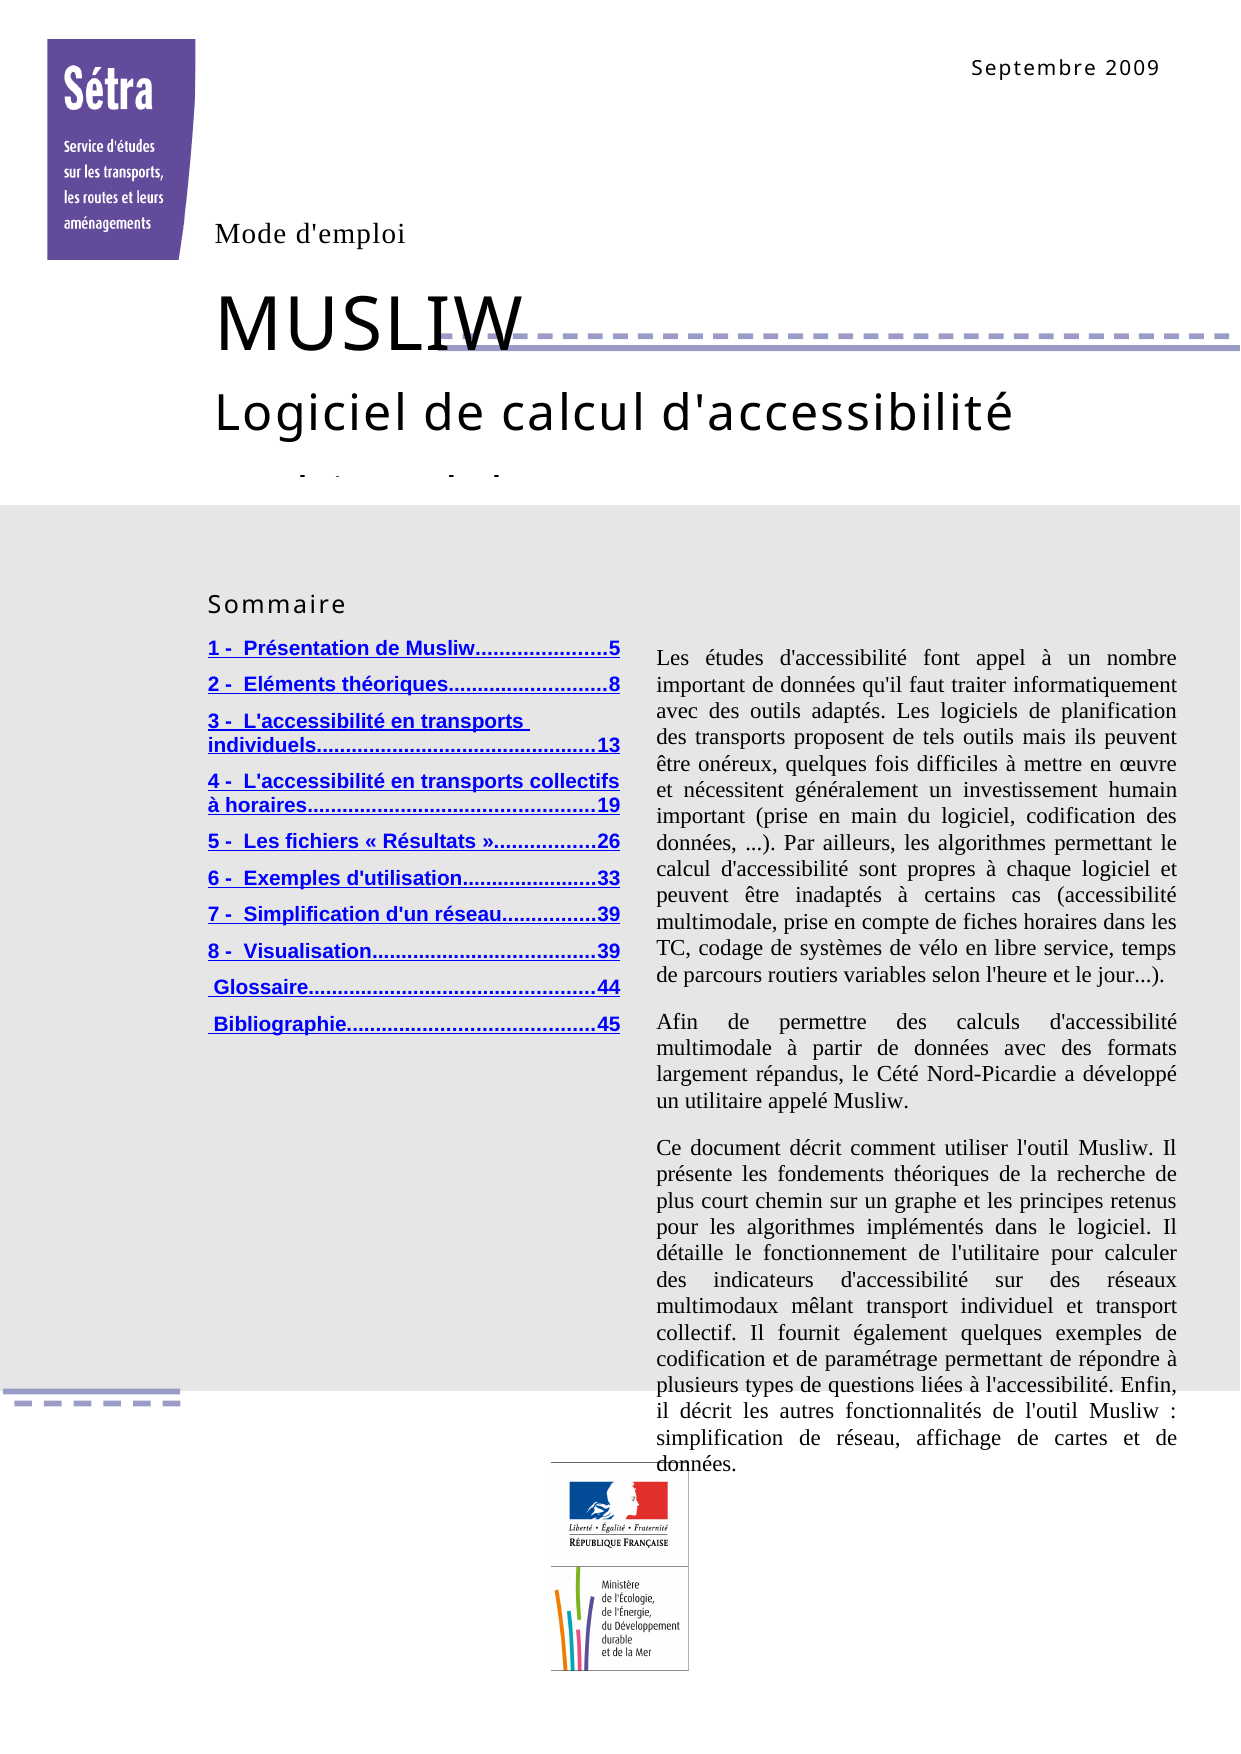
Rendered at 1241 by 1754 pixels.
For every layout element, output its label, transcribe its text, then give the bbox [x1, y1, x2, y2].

picture [659, 1462, 664, 1470]
table_header [621, 505, 1182, 623]
table_cell [621, 623, 1182, 1273]
table_cell 1 - Présentation de Musliw 5 2 - Eléments théoriques 8 3 - L'accessibilité en transports individuels 13 4 - L'accessibilité en transports collectifs à horaires 19 5 - Les fichiers « Résultats » 26 6 - Exemples d'utilisation 33 7 - Simplification d'un réseau 39 8 - Visualisation 39 Glossaire 44 Bibliographie 45 [208, 623, 621, 1273]
table_cell [1182, 1273, 1240, 1391]
table_header Septembre 2009 [214, 54, 1159, 216]
table_cell Mode d'emploi MUSLIW Logiciel de calcul d'accessibilité multimodale [214, 216, 1159, 477]
picture [47, 39, 196, 260]
table_cell [621, 1273, 1182, 1391]
table_cell [0, 1273, 208, 1391]
picture [551, 1462, 689, 1671]
picture [670, 1462, 676, 1470]
table_header [1182, 505, 1240, 623]
table_cell [0, 623, 208, 1273]
table_header [196, 54, 214, 216]
table_header [208, 505, 621, 623]
table_header [0, 505, 208, 623]
table_cell [0, 216, 214, 477]
table_cell [1182, 623, 1240, 1273]
table_cell [208, 1273, 621, 1391]
table_cell [748, 1382, 756, 1391]
table_header [0, 54, 47, 216]
text Sommaire [207, 587, 618, 621]
